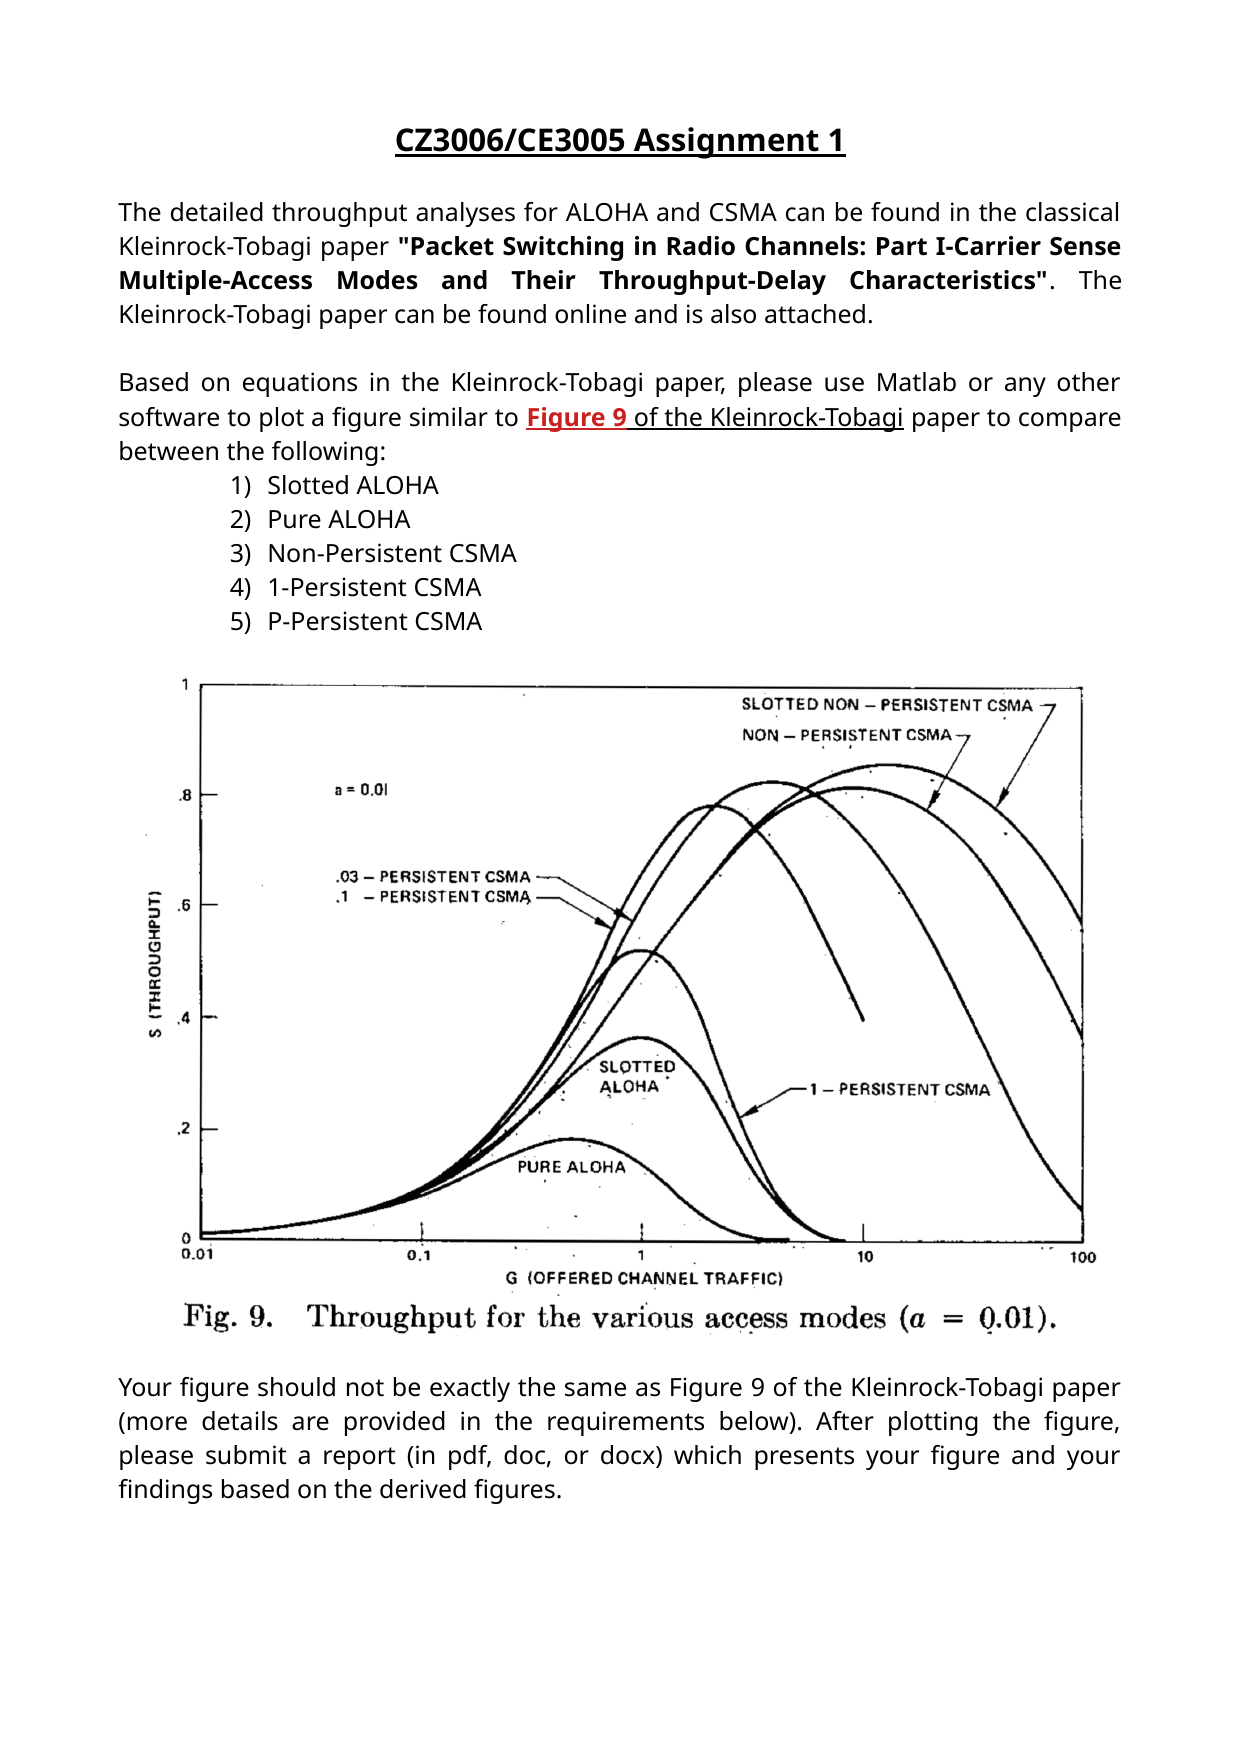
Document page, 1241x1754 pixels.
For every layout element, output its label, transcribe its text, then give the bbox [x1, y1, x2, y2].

picture [116, 676, 1109, 1336]
list Slotted ALOHA [229, 467, 1122, 501]
list P-Persistent CSMA [229, 603, 1122, 638]
list 1-Persistent CSMA [229, 569, 1122, 603]
text Based on equations in the Kleinrock-Tobagi paper, please use Matlab or any other software to plot a figure similar to Figure 9 of the Kleinrock-Tobagi paper to compare between the following: [118, 365, 1122, 467]
text The detailed throughput analyses for ALOHA and CSMA can be found in the classical Kleinrock-Tobagi paper "Packet Switching in Radio Channels: Part I-Carrier Sense Multiple-Access Modes and Their Throughput-Delay Characteristics". The Kleinrock-Tobagi paper can be found online and is also attached. [118, 195, 1122, 331]
text CZ3006/CE3005 Assignment 1 [118, 118, 1122, 161]
text Your figure should not be exactly the same as Figure 9 of the Kleinrock-Tobagi paper (more details are provided in the requirements below). After plotting the figure, please submit a report (in pdf, doc, or docx) which presents your figure and your findings based on the derived figures. [118, 1369, 1122, 1506]
list Non-Persistent CSMA [229, 535, 1122, 569]
list Pure ALOHA [229, 501, 1122, 535]
